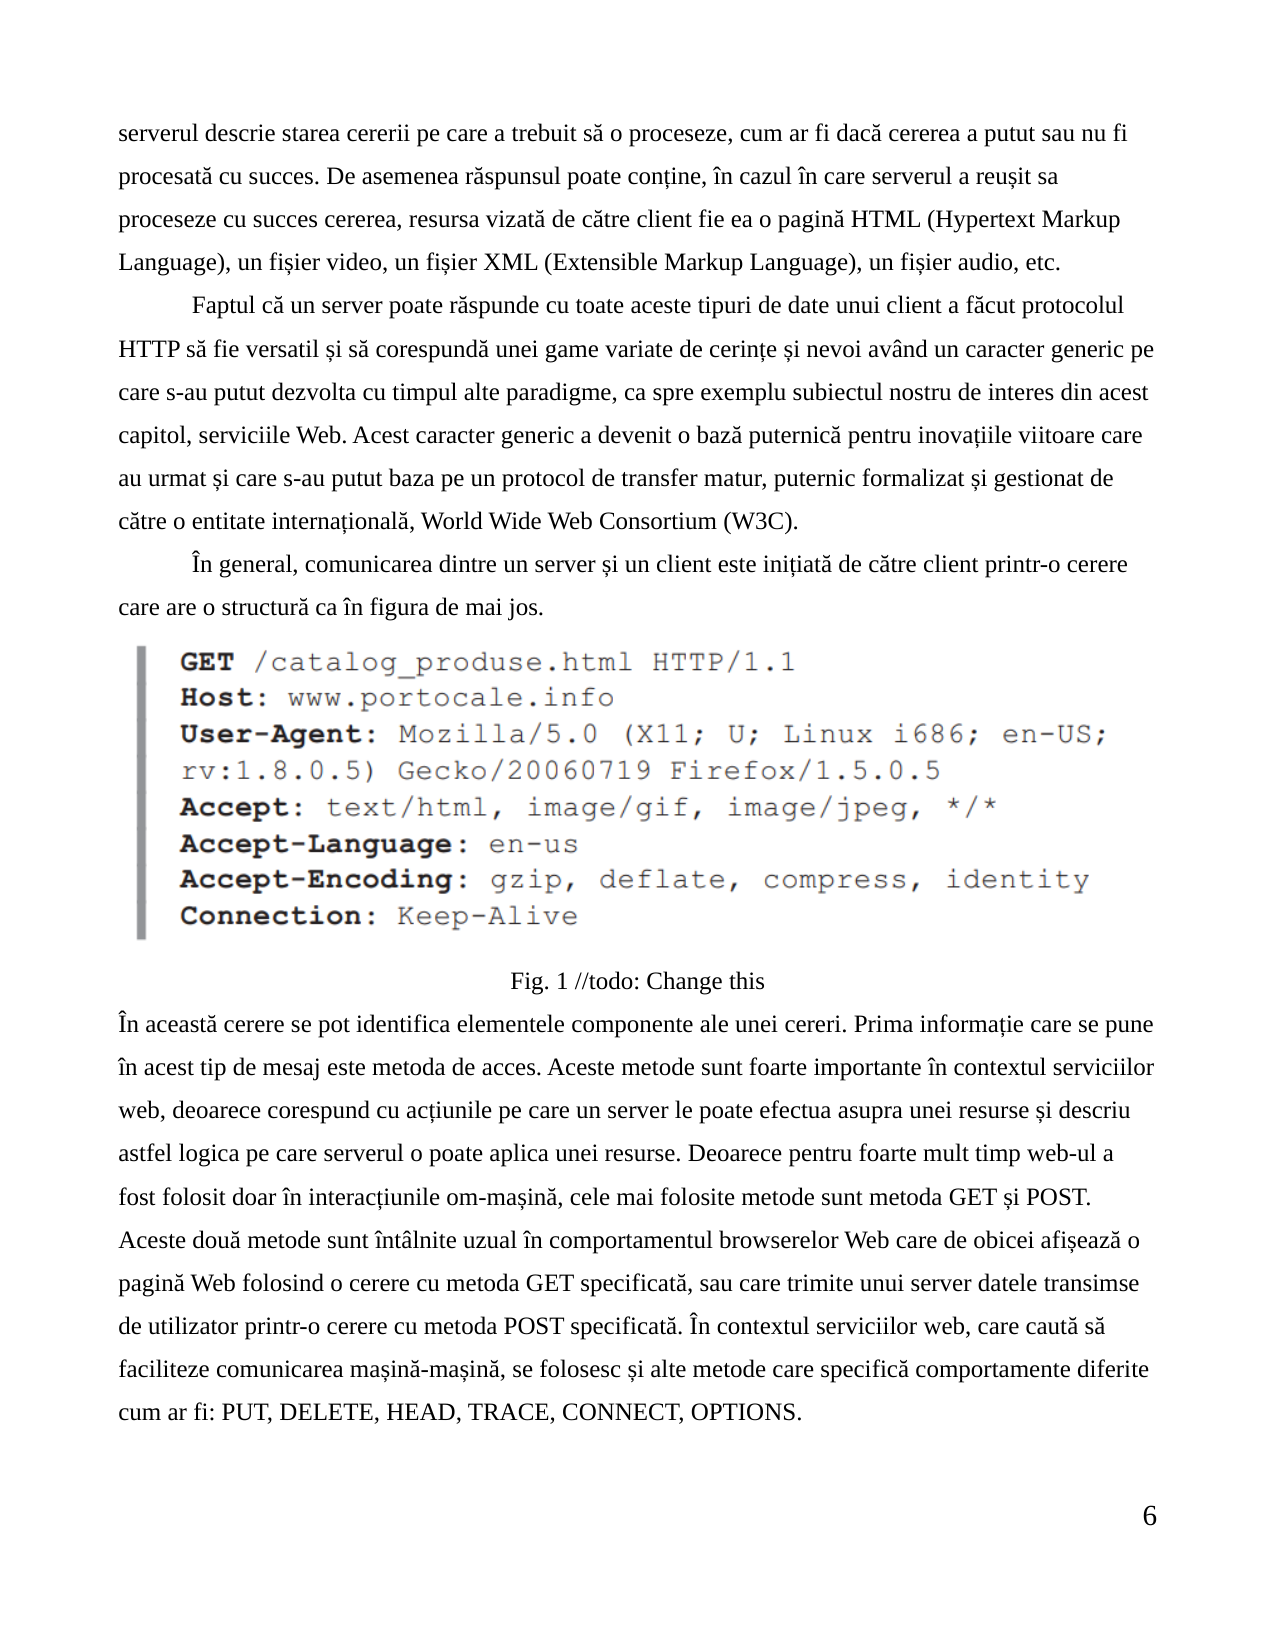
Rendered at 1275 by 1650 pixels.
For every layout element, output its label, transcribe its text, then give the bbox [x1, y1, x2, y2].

text Faptul că un server poate răspunde cu toate aceste tipuri de date unui client a făcut protocolul HTTP să fie versatil și să corespundă unei game variate de cerințe și nevoi având un caracter generic pe care s-au putut dezvolta cu timpul alte paradigme, ca spre exemplu subiectul nostru de interes din acest capitol, serviciile Web. Acest caracter generic a devenit o bază puternică pentru inovațiile viitoare care au urmat și care s-au putut baza pe un protocol de transfer matur, puternic formalizat și gestionat de către o entitate internațională, World Wide Web Consortium (W3C). [118, 291, 1157, 535]
text serverul descrie starea cererii pe care a trebuit să o proceseze, cum ar fi dacă cererea a putut sau nu fi procesată cu succes. De asemenea răspunsul poate conține, în cazul în care serverul a reușit sa proceseze cu succes cererea, resursa vizată de către client fie ea o pagină HTML (Hypertext Markup Language), un fișier video, un fișier XML (Extensible Markup Language), un fișier audio, etc. [118, 118, 1157, 276]
text În această cerere se pot identifica elementele componente ale unei cereri. Prima informație care se pune în acest tip de mesaj este metoda de acces. Aceste metode sunt foarte importante în contextul serviciilor web, deoarece corespund cu acțiunile pe care un server le poate efectua asupra unei resurse și descriu astfel logica pe care serverul o poate aplica unei resurse. Deoarece pentru foarte mult timp web-ul a fost folosit doar în interacțiunile om-mașină, cele mai folosite metode sunt metoda GET și POST. Aceste două metode sunt întâlnite uzual în comportamentul browserelor Web care de obicei afișează o pagină Web folosind o cerere cu metoda GET specificată, sau care trimite unui server datele transimse de utilizator printr-o cerere cu metoda POST specificată. În contextul serviciilor web, care caută să faciliteze comunicarea mașină-mașină, se folosesc și alte metode care specifică comportamente diferite cum ar fi: PUT, DELETE, HEAD, TRACE, CONNECT, OPTIONS. [118, 1009, 1157, 1426]
picture [118, 635, 1157, 952]
text Fig. 1 //todo: Change this [118, 952, 1157, 995]
text În general, comunicarea dintre un server și un client este inițiată de către client printr-o cerere care are o structură ca în figura de mai jos. [118, 549, 1157, 621]
